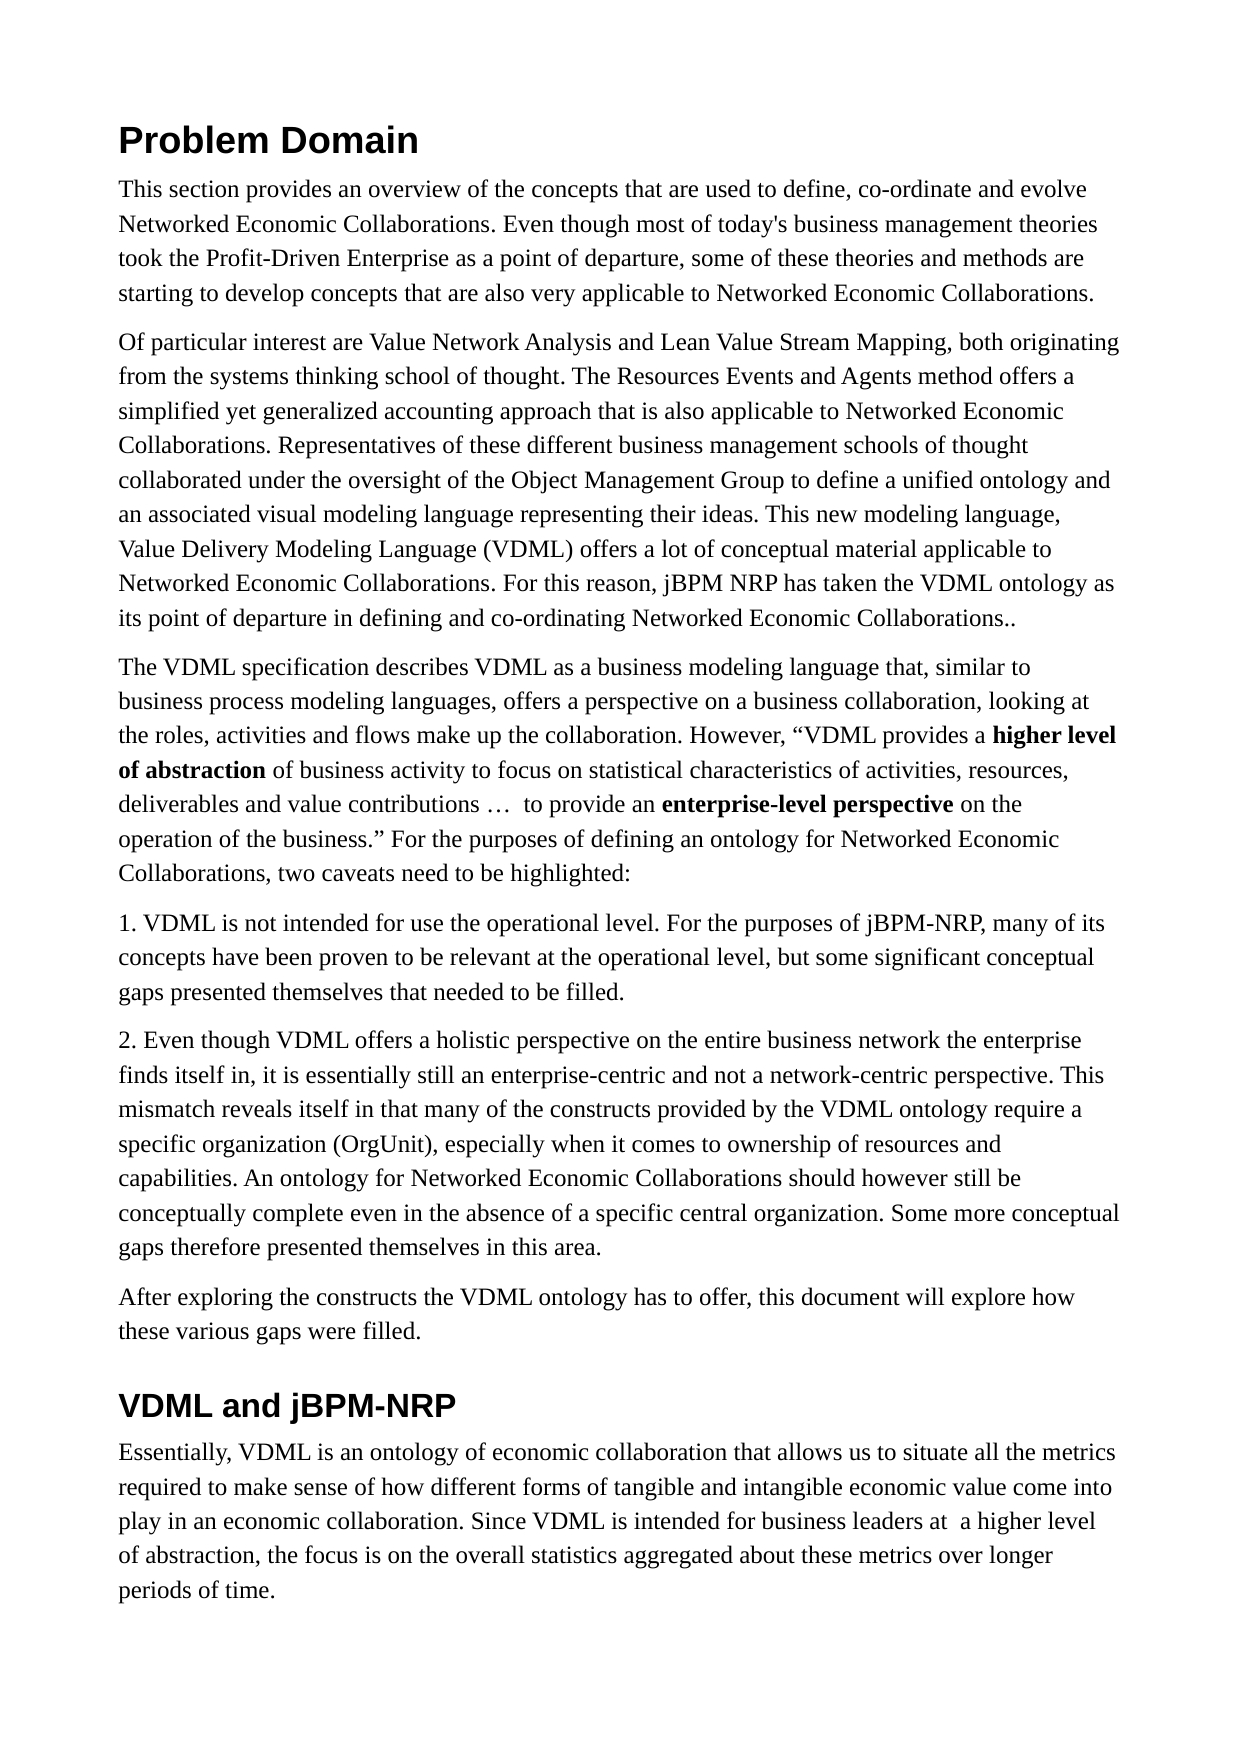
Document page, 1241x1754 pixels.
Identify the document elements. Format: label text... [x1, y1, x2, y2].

text Of particular interest are Value Network Analysis and Lean Value Stream Mapping, both originating from the systems thinking school of thought. The Resources Events and Agents method offers a simplified yet generalized accounting approach that is also applicable to Networked Economic Collaborations. Representatives of these different business management schools of thought collaborated under the oversight of the Object Management Group to define a unified ontology and an associated visual modeling language representing their ideas. This new modeling language, Value Delivery Modeling Language (VDML) offers a lot of conceptual material applicable to Networked Economic Collaborations. For this reason, jBPM NRP has taken the VDML ontology as its point of departure in defining and co-ordinating Networked Economic Collaborations.. [118, 327, 1122, 631]
subtitle Problem Domain [118, 118, 1122, 162]
text 1. VDML is not intended for use the operational level. For the purposes of jBPM-NRP, many of its concepts have been proven to be relevant at the operational level, but some significant conceptual gaps presented themselves that needed to be filled. [118, 908, 1122, 1005]
text Essentially, VDML is an ontology of economic collaboration that allows us to situate all the metrics required to make sense of how different forms of tangible and intangible economic value come into play in an economic collaboration. Since VDML is intended for business leaders at a higher level of abstraction, the focus is on the overall statistics aggregated about these metrics over longer periods of time. [118, 1437, 1122, 1604]
text This section provides an overview of the concepts that are used to define, co-ordinate and evolve Networked Economic Collaborations. Even though most of today's business management theories took the Profit-Driven Enterprise as a point of departure, some of these theories and methods are starting to develop concepts that are also very applicable to Networked Economic Collaborations. [118, 174, 1122, 306]
text After exploring the constructs the VDML ontology has to offer, this document will explore how these various gaps were filled. [118, 1282, 1122, 1345]
text The VDML specification describes VDML as a business modeling language that, similar to business process modeling languages, offers a perspective on a business collaboration, looking at the roles, activities and flows make up the collaboration. However, “VDML provides a higher level of abstraction of business activity to focus on statistical characteristics of activities, resources, deliverables and value contributions … to provide an enterprise-level perspective on the operation of the business.” For the purposes of defining an ontology for Networked Economic Collaborations, two caveats need to be highlighted: [118, 652, 1122, 887]
subtitle VDML and jBPM-NRP [118, 1386, 1122, 1424]
text 2. Even though VDML offers a holistic perspective on the entire business network the enterprise finds itself in, it is essentially still an enterprise-centric and not a network-centric perspective. This mismatch reveals itself in that many of the constructs provided by the VDML ontology require a specific organization (OrgUnit), especially when it comes to ownership of resources and capabilities. An ontology for Networked Economic Collaborations should however still be conceptually complete even in the absence of a specific central organization. Some more conceptual gaps therefore presented themselves in this area. [118, 1026, 1122, 1261]
